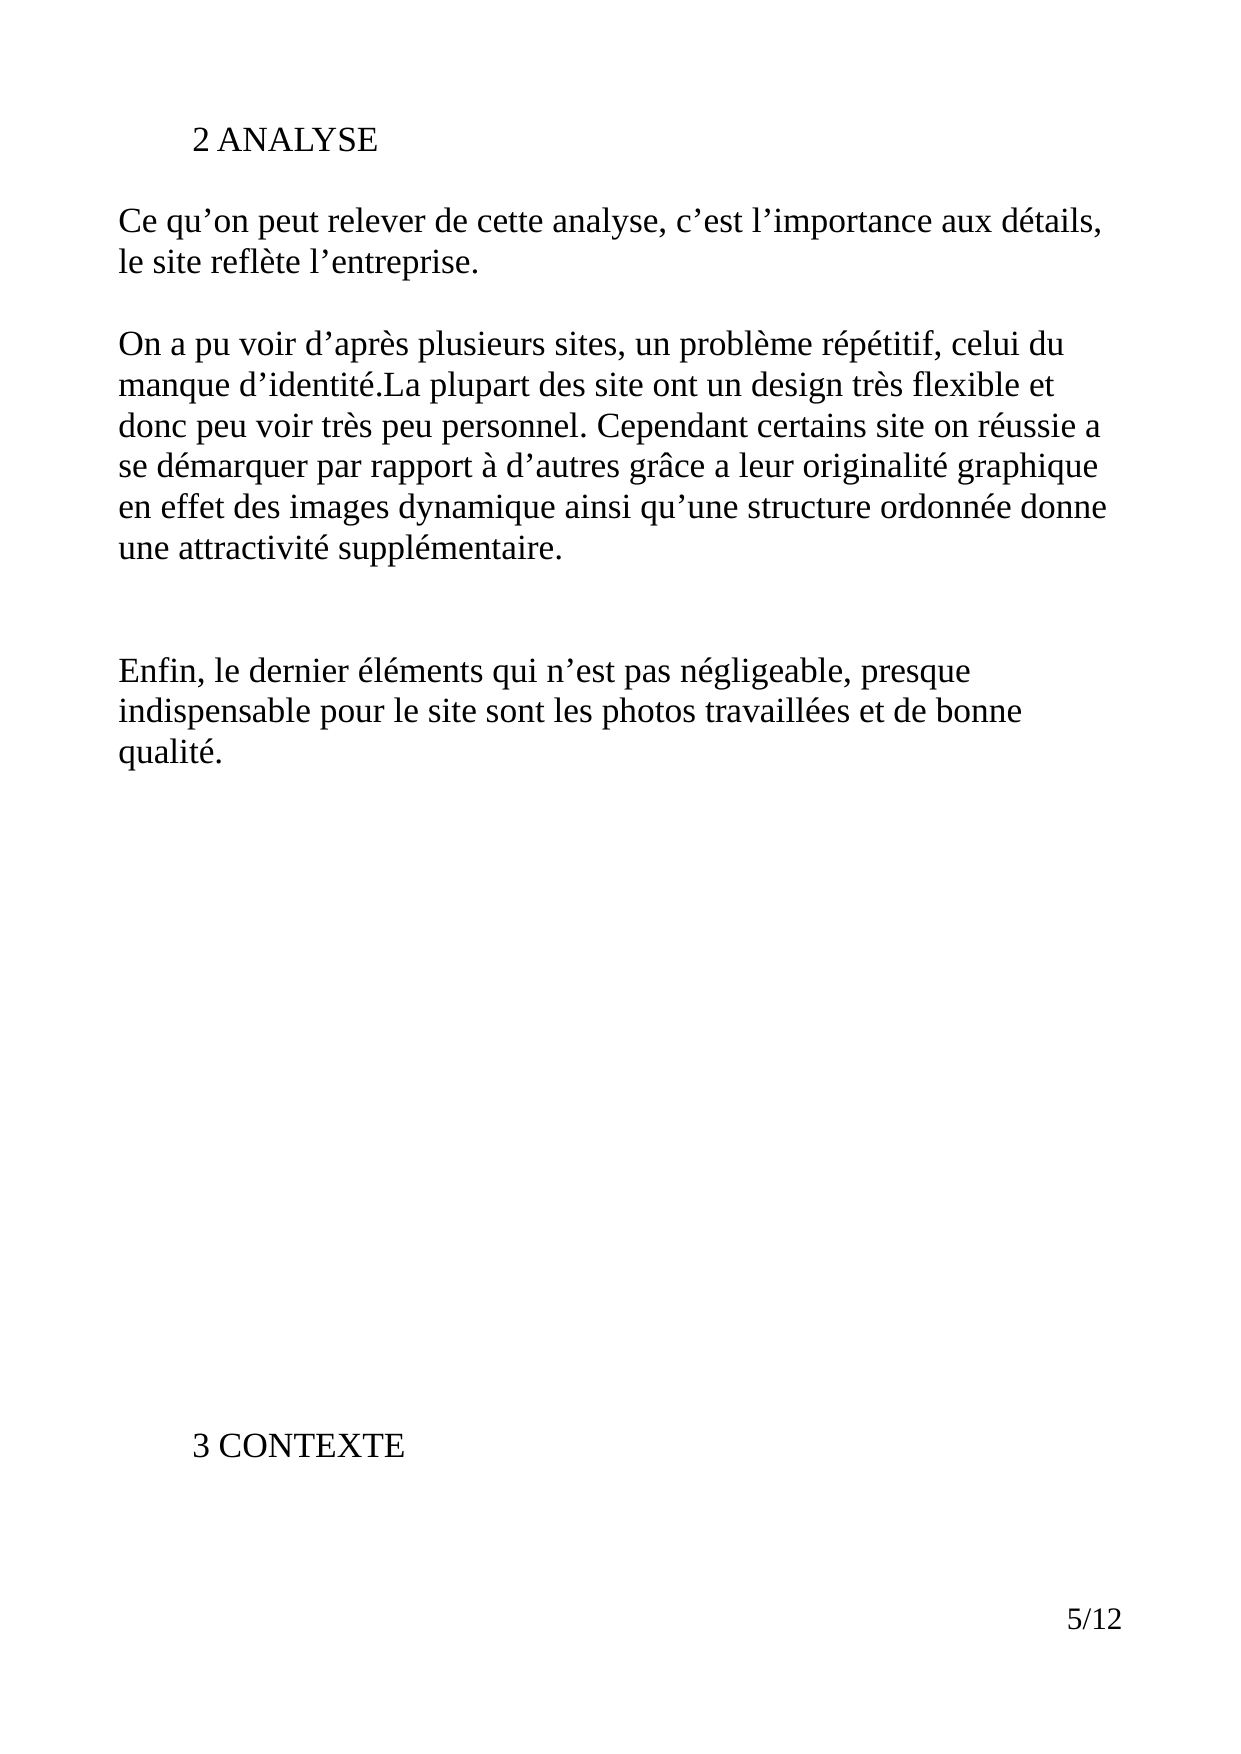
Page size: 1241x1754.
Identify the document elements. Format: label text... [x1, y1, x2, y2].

text 3 CONTEXTE [118, 1425, 1122, 1466]
text 2 ANALYSE [118, 118, 1122, 159]
text Enfin, le dernier éléments qui n’est pas négligeable, presque indispensable pour le site sont les photos travaillées et de bonne qualité. [118, 649, 1122, 771]
text On a pu voir d’après plusieurs sites, un problème répétitif, celui du manque d’identité.La plupart des site ont un design très flexible et donc peu voir très peu personnel. Cependant certains site on réussie a se démarquer par rapport à d’autres grâce a leur originalité graphique en effet des images dynamique ainsi qu’une structure ordonnée donne une attractivité supplémentaire. [118, 322, 1122, 567]
text Ce qu’on peut relever de cette analyse, c’est l’importance aux détails, le site reflète l’entreprise. [118, 200, 1122, 281]
